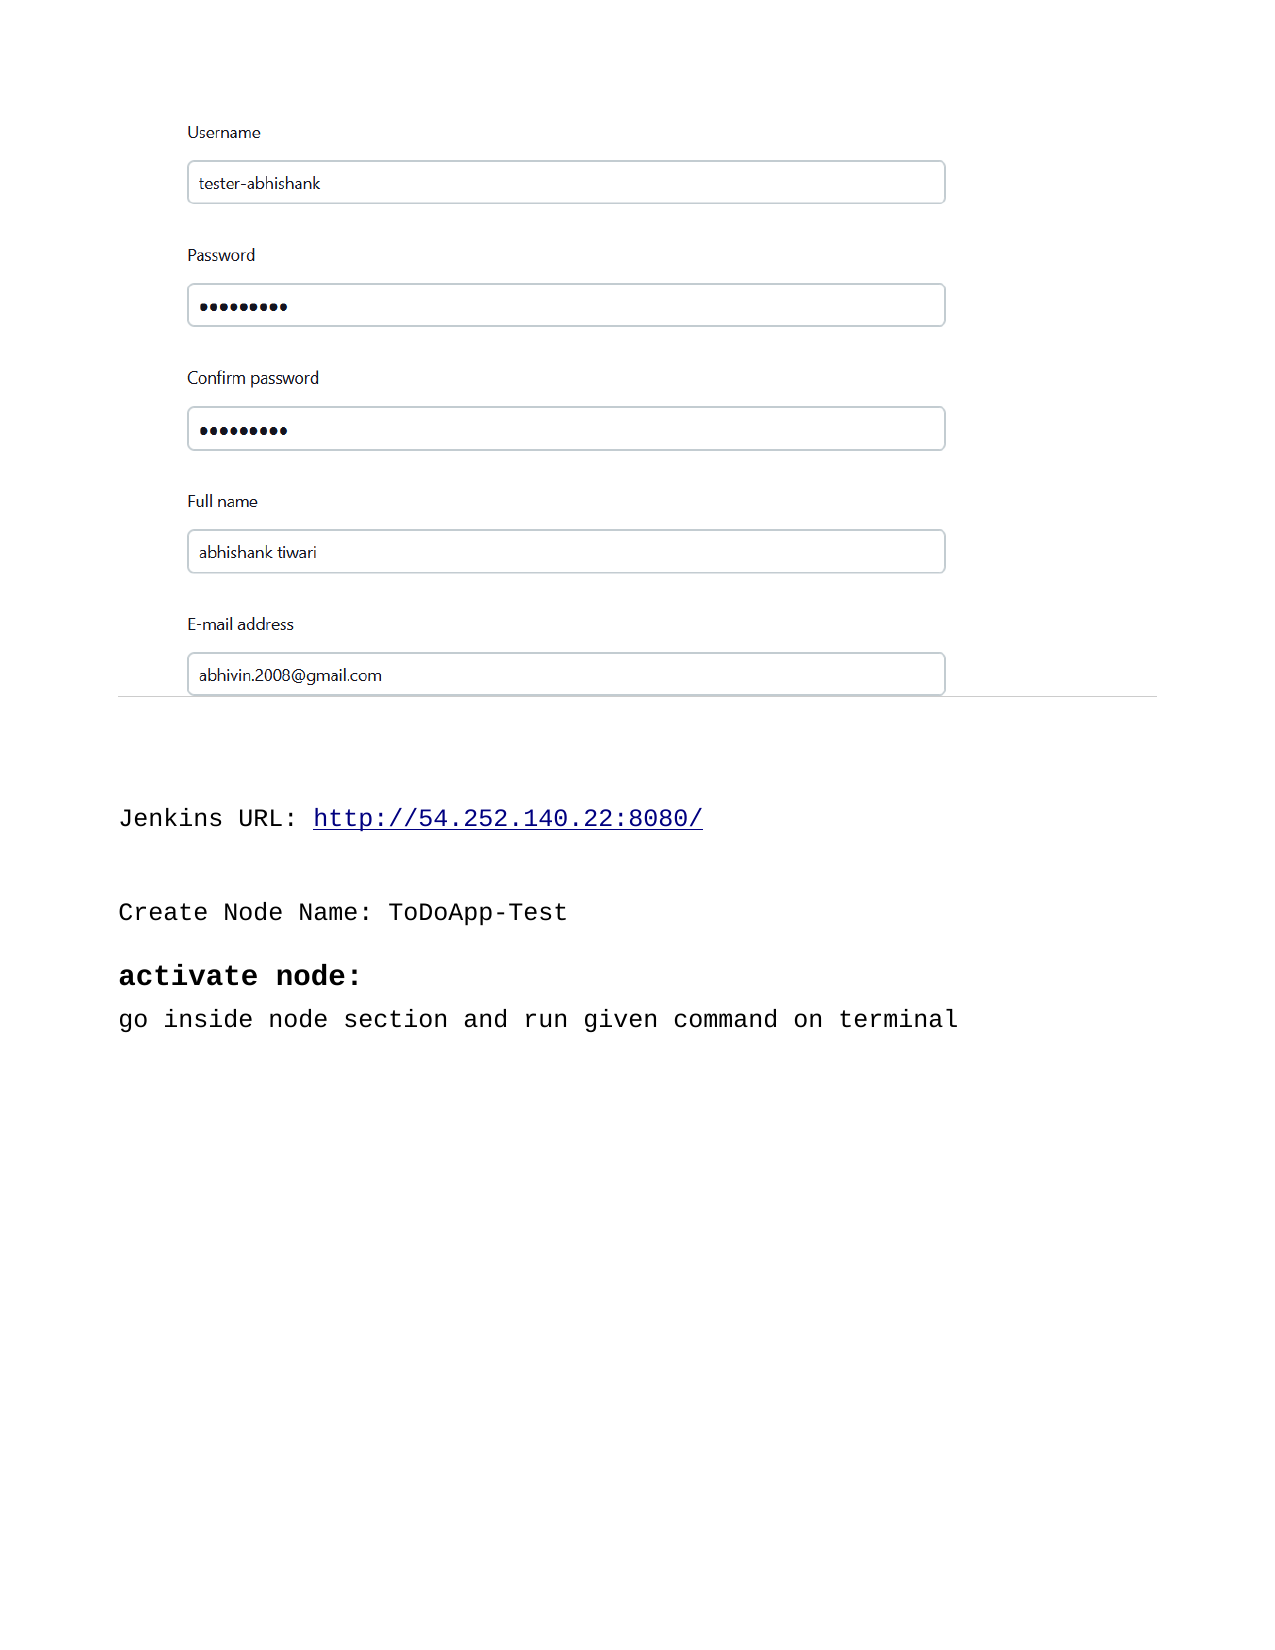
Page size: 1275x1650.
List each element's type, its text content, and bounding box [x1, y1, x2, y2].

text Jenkins URL: http://54.252.140.22:8080/ [118, 806, 1157, 834]
subtitle activate node: [118, 962, 1157, 994]
text Create Node Name: ToDoApp-Test [118, 900, 1157, 928]
picture [118, 118, 1157, 708]
text go inside node section and run given command on terminal [118, 1007, 1157, 1035]
